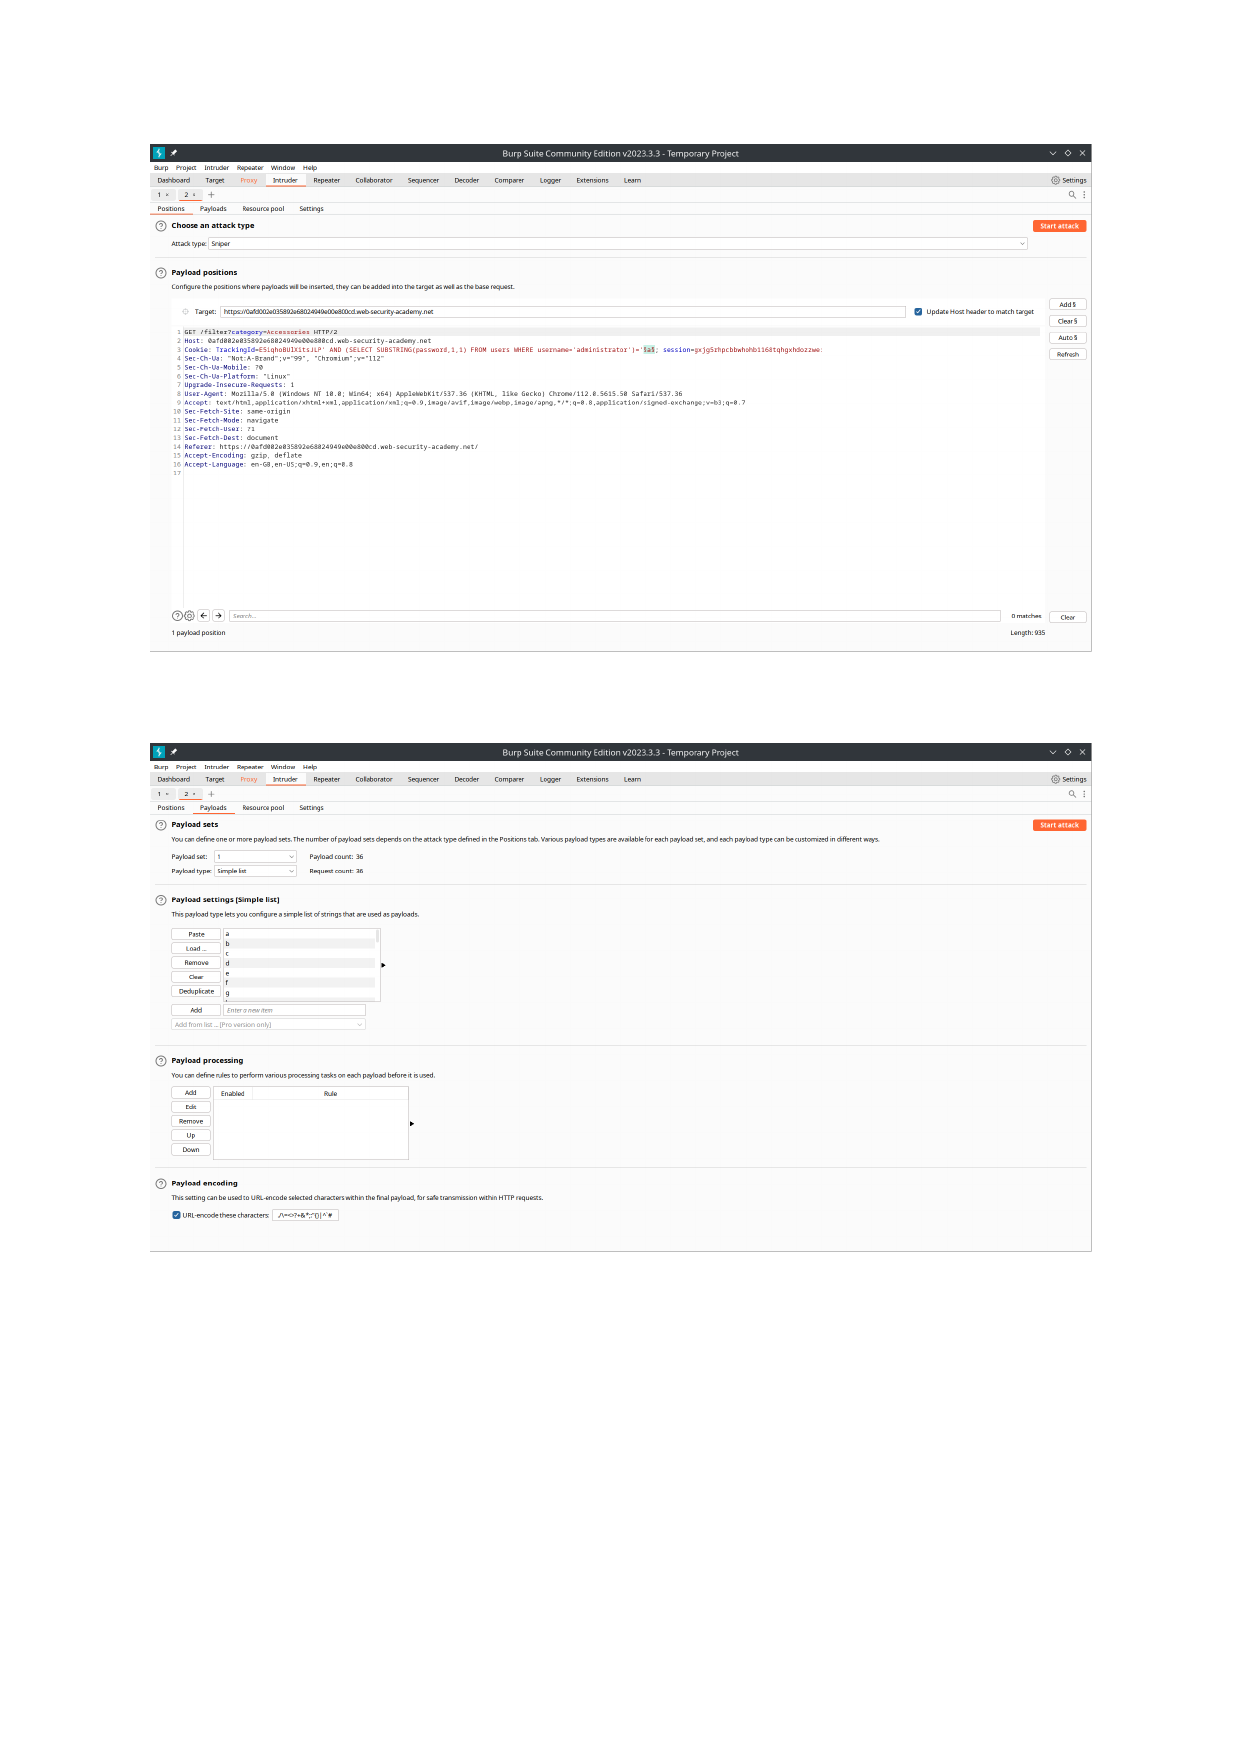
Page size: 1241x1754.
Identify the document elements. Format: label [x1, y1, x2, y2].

picture [118, 118, 1123, 689]
picture [118, 717, 1123, 1289]
